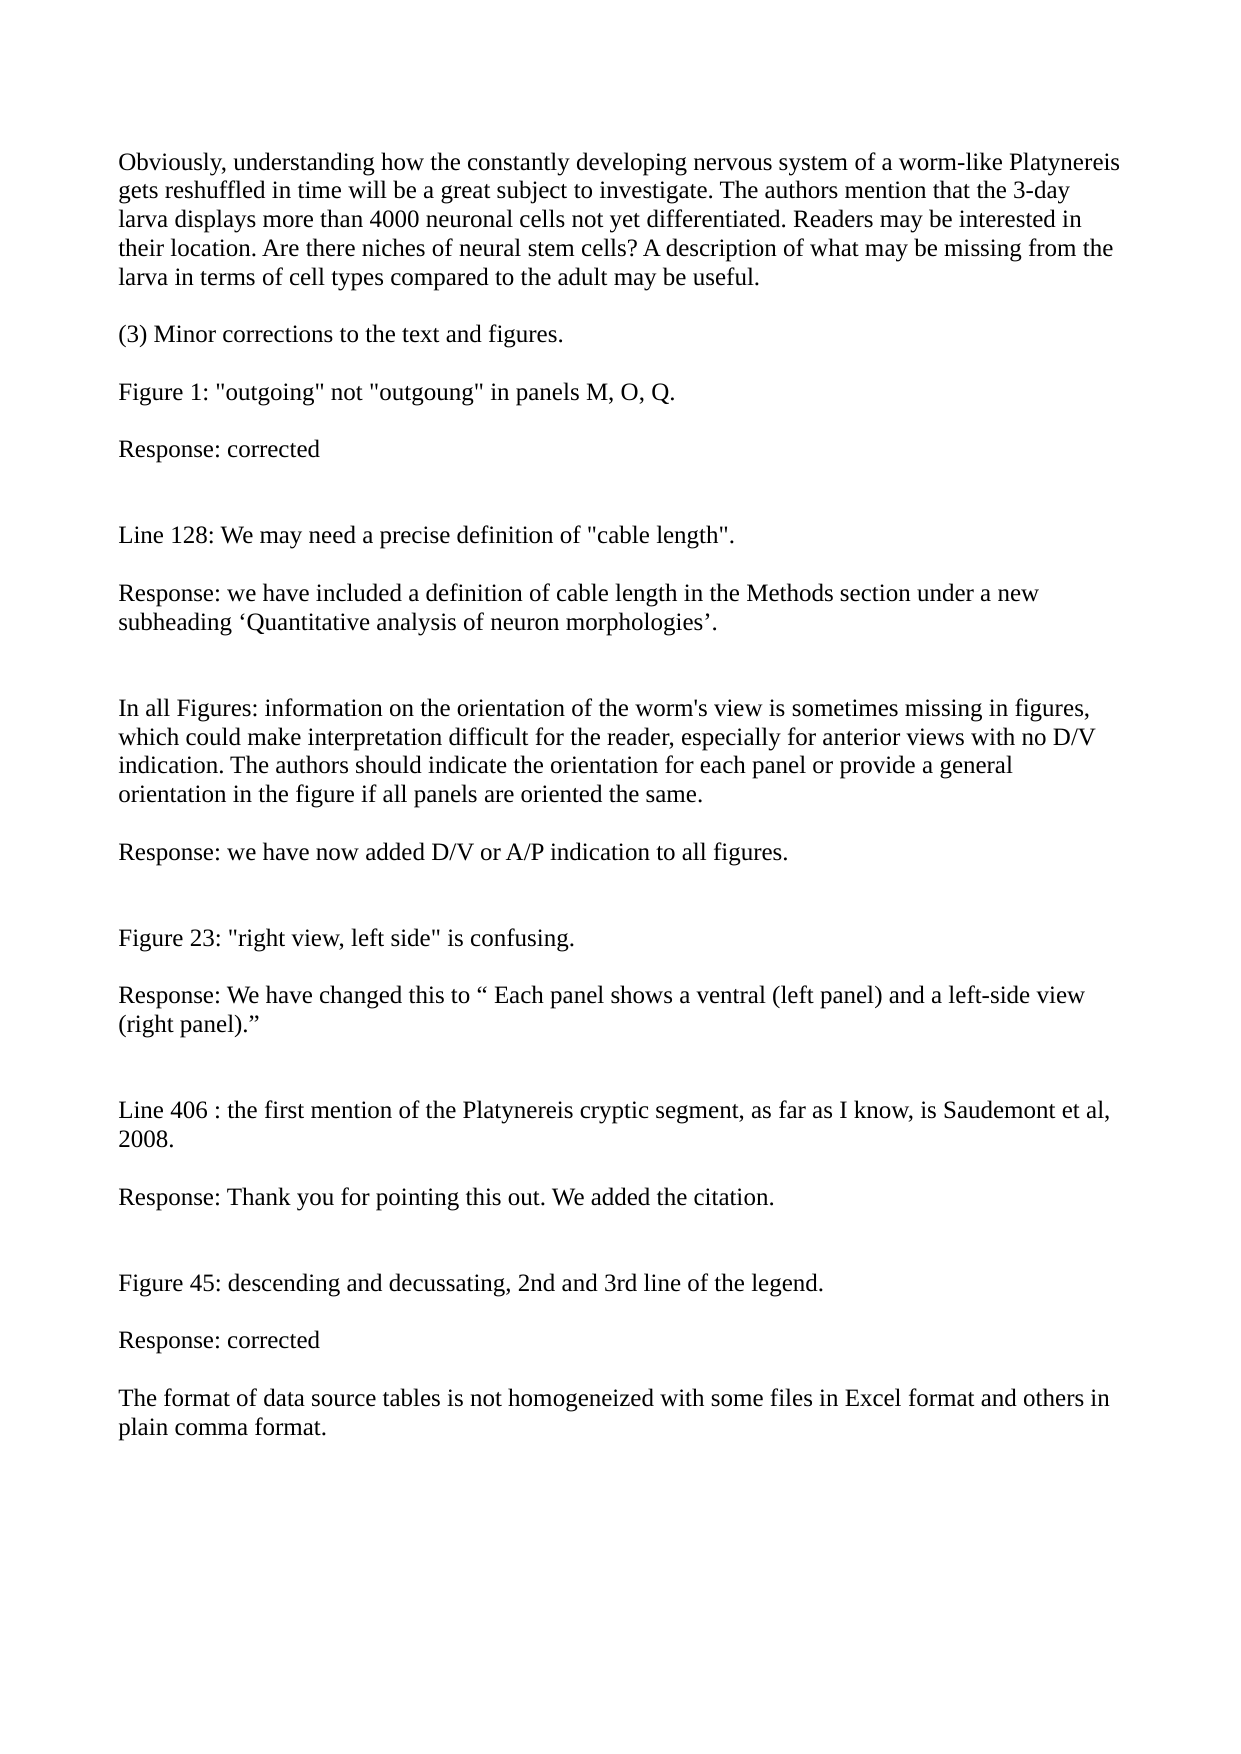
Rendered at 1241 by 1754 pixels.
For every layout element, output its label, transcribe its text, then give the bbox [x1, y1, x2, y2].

text Response: corrected [118, 434, 1122, 463]
text Obviously, understanding how the constantly developing nervous system of a worm-like Platynereis gets reshuffled in time will be a great subject to investigate. The authors mention that the 3-day larva displays more than 4000 neuronal cells not yet differentiated. Readers may be interested in their location. Are there niches of neural stem cells? A description of what may be missing from the larva in terms of cell types compared to the adult may be useful. (3) Minor corrections to the text and figures. Figure 1: "outgoing" not "outgoung" in panels M, O, Q. [118, 118, 1122, 406]
text Figure 45: descending and decussating, 2nd and 3rd line of the legend. [118, 1268, 1122, 1326]
text Response: we have now added D/V or A/P indication to all figures. [118, 837, 1122, 866]
text In all Figures: information on the orientation of the worm's view is sometimes missing in figures, which could make interpretation difficult for the reader, especially for anterior views with no D/V indication. The authors should indicate the orientation for each panel or provide a general orientation in the figure if all panels are oriented the same. [118, 664, 1122, 808]
text Line 406 : the first mention of the Platynereis cryptic segment, as far as I know, is Saudemont et al, 2008. [118, 1096, 1122, 1182]
text The format of data source tables is not homogeneized with some files in Excel format and others in plain comma format. [118, 1354, 1122, 1469]
text Response: corrected [118, 1326, 1122, 1354]
text Line 128: We may need a precise definition of "cable length". [118, 463, 1122, 549]
text Figure 23: "right view, left side" is confusing. [118, 866, 1122, 952]
text Response: We have changed this to “ Each panel shows a ventral (left panel) and a left-side view (right panel).” [118, 981, 1122, 1096]
text Response: Thank you for pointing this out. We added the citation. [118, 1182, 1122, 1211]
text Response: we have included a definition of cable length in the Methods section under a new subheading ‘Quantitative analysis of neuron morphologies’. [118, 578, 1122, 664]
